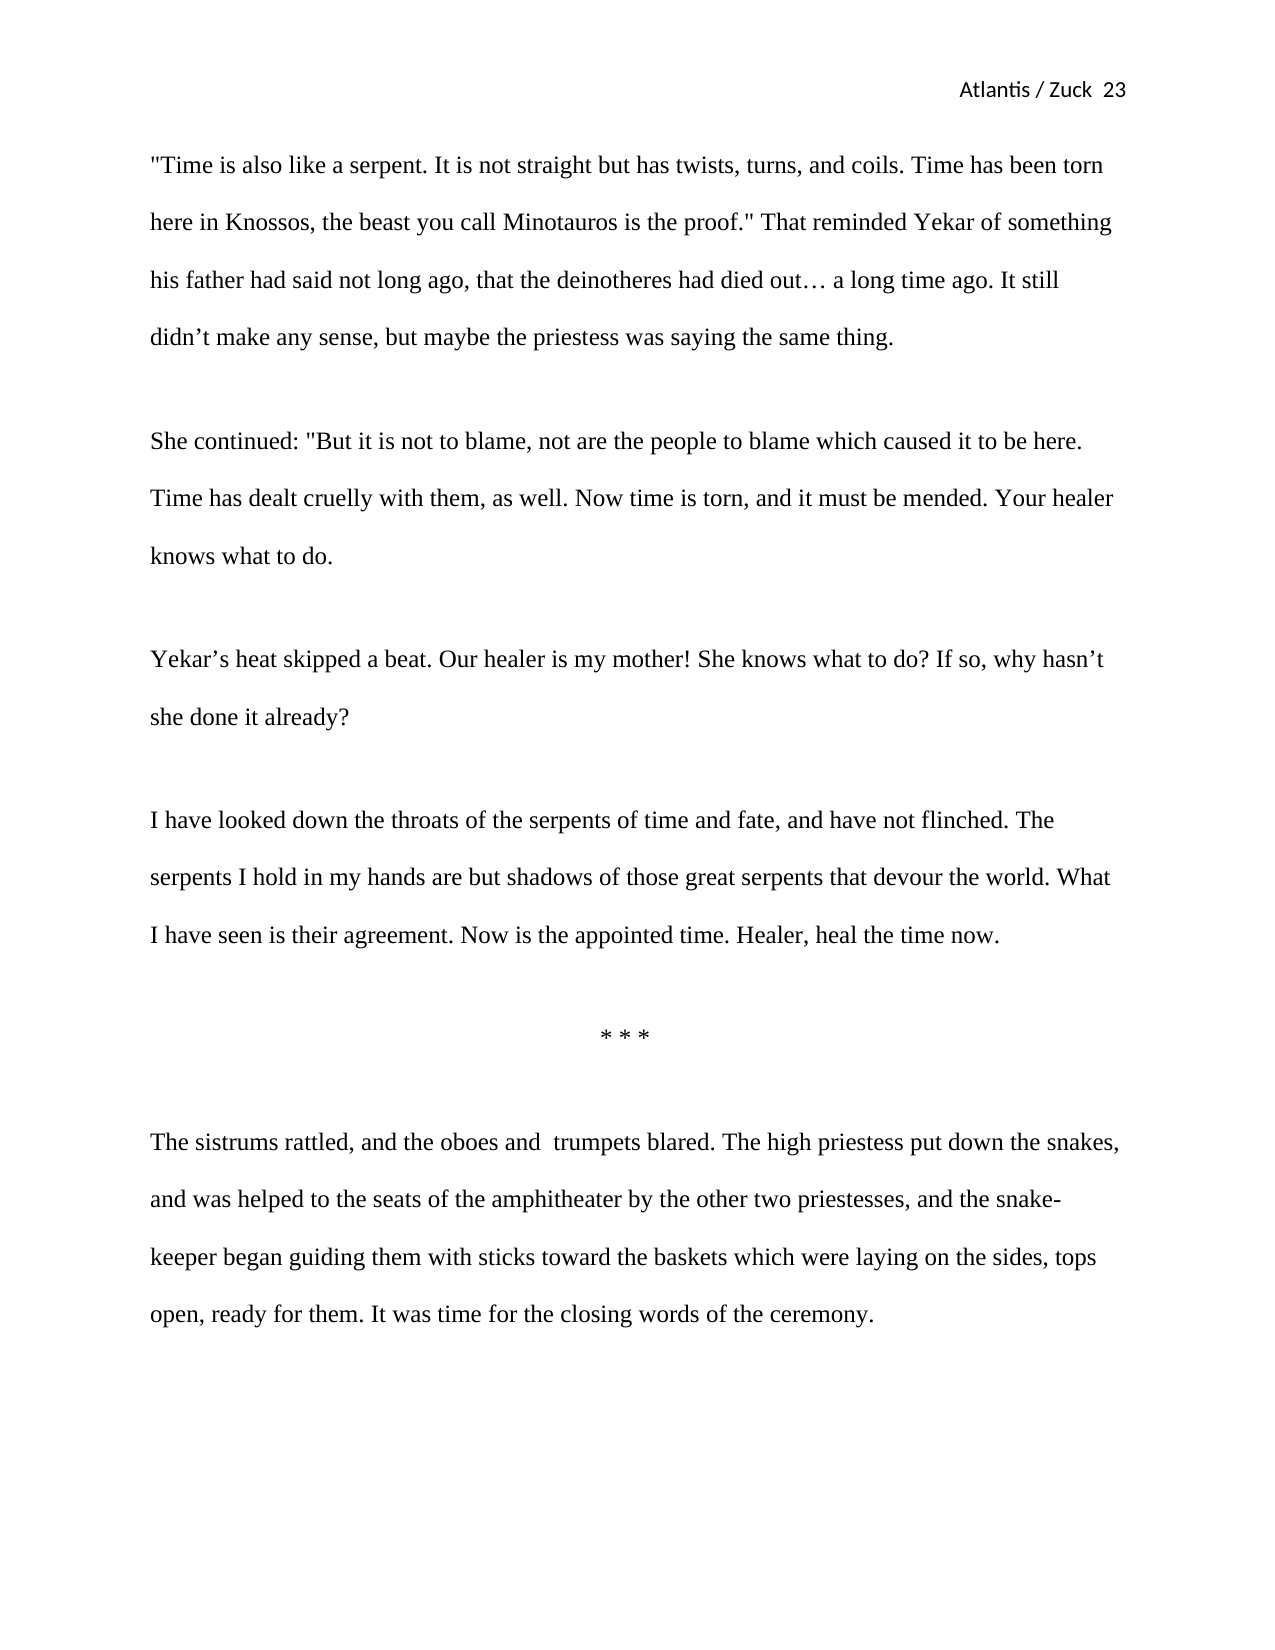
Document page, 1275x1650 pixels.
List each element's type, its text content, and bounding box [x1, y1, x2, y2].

text Yekar’s heat skipped a beat. Our healer is my mother! She knows what to do? If so, why hasn’t she done it already? [150, 644, 1125, 730]
text I have looked down the throats of the serpents of time and fate, and have not flinched. The serpents I hold in my hands are but shadows of those great serpents that devour the world. What I have seen is their agreement. Now is the appointed time. Healer, heal the time now. [150, 805, 1125, 949]
text * * * [525, 1023, 1125, 1052]
text The sistrums rattled, and the oboes and trumpets blared. The high priestess put down the snakes, and was helped to the seats of the amphitheater by the other two priestesses, and the snake-keeper began guiding them with sticks toward the baskets which were laying on the sides, tops open, ready for them. It was time for the closing words of the ceremony. [150, 1127, 1125, 1328]
text She continued: "But it is not to blame, not are the people to blame which caused it to be here. Time has dealt cruelly with them, as well. Now time is torn, and it must be mended. Your healer knows what to do. [150, 426, 1125, 569]
text "Time is also like a serpent. It is not straight but has twists, turns, and coils. Time has been torn here in Knossos, the beast you call Minotauros is the proof." That reminded Yekar of something his father had said not long ago, that the deinotheres had died out… a long time ago. It still didn’t make any sense, but maybe the priestess was saying the same thing. [150, 150, 1125, 351]
